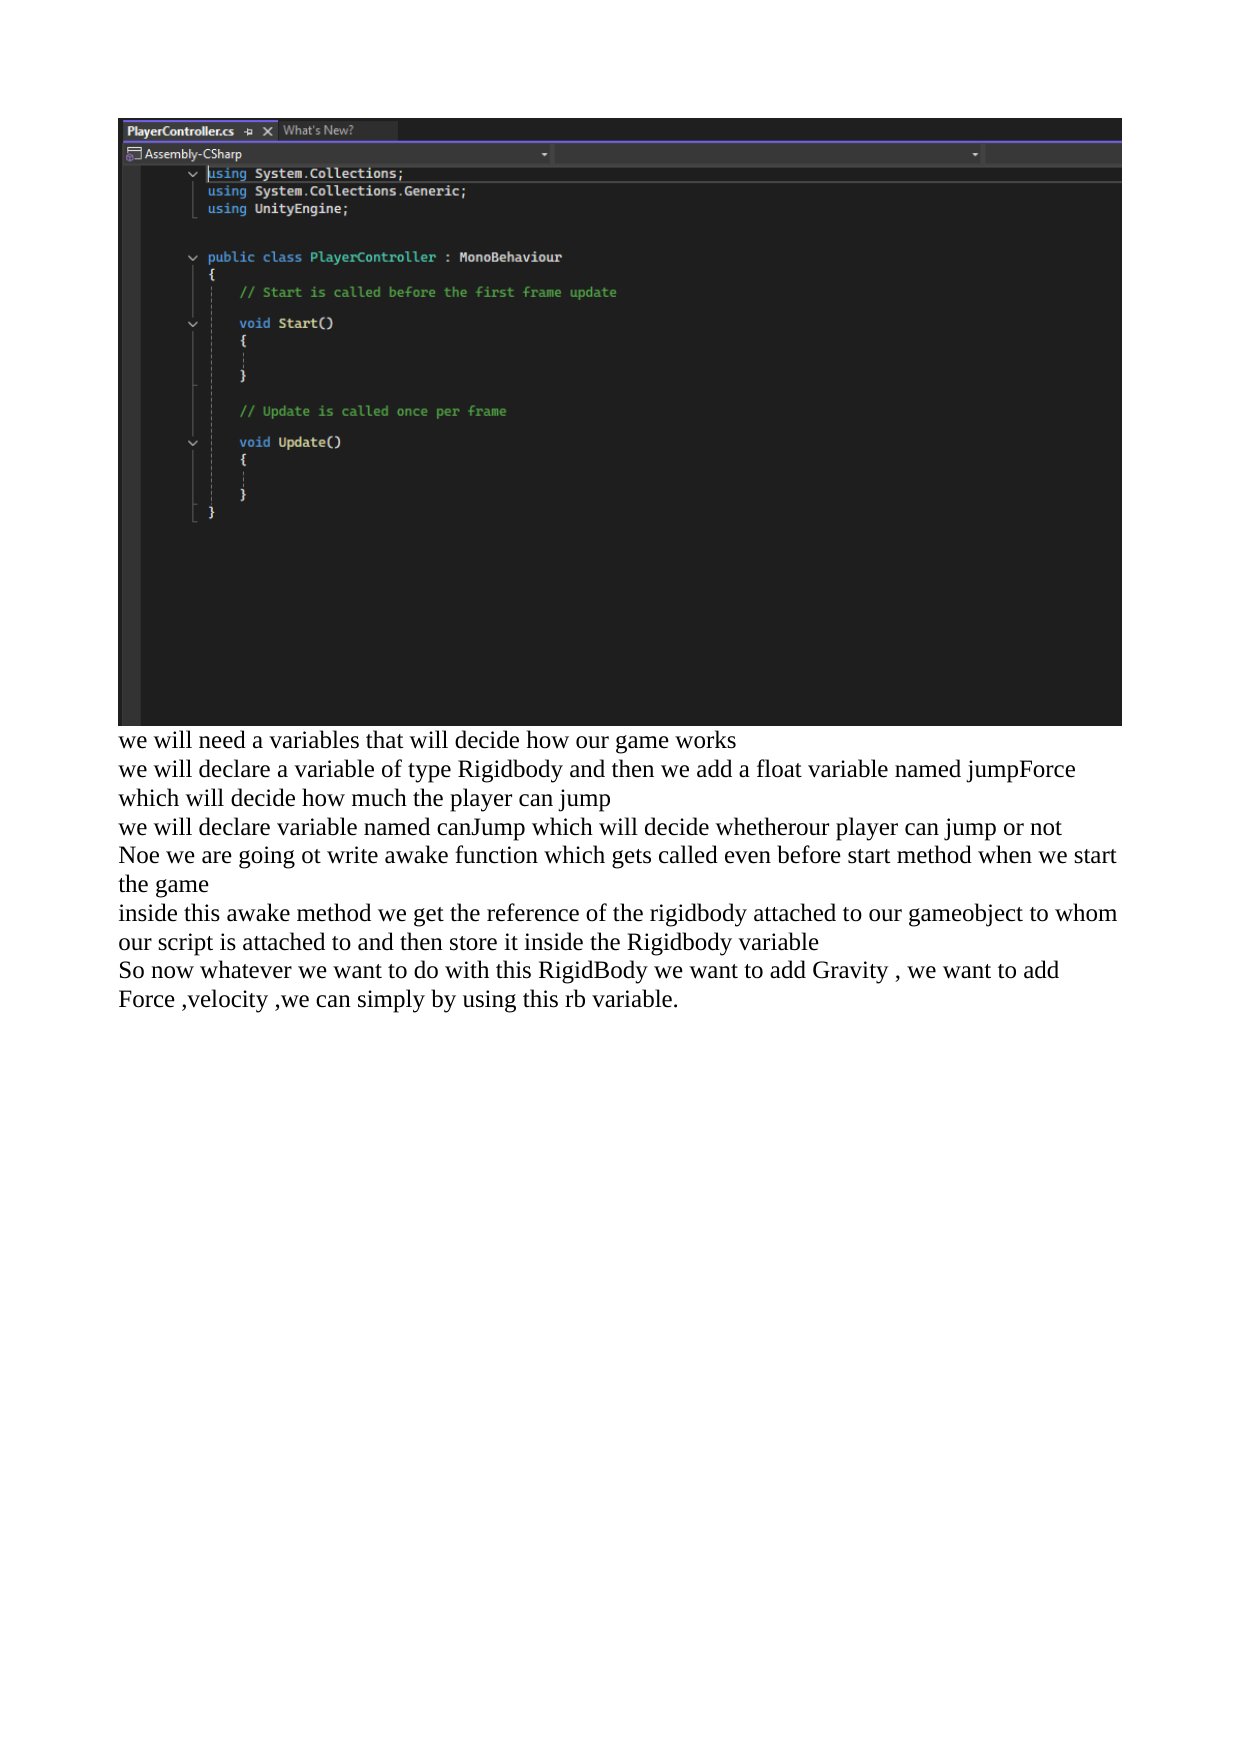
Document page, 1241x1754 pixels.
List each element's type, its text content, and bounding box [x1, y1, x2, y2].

picture [118, 118, 1122, 726]
text we will declare a variable of type Rigidbody and then we add a float variable named jumpForce which will decide how much the player can jump [118, 754, 1122, 812]
text So now whatever we want to do with this RigidBody we want to add Gravity , we want to add Force ,velocity ,we can simply by using this rb variable. [118, 955, 1122, 1013]
text we will need a variables that will decide how our game works [118, 726, 1122, 754]
text we will declare variable named canJump which will decide whetherour player can jump or not [118, 812, 1122, 840]
text Noe we are going ot write awake function which gets called even before start method when we start the game [118, 840, 1122, 898]
text inside this awake method we get the reference of the rigidbody attached to our gameobject to whom our script is attached to and then store it inside the Rigidbody variable [118, 898, 1122, 955]
